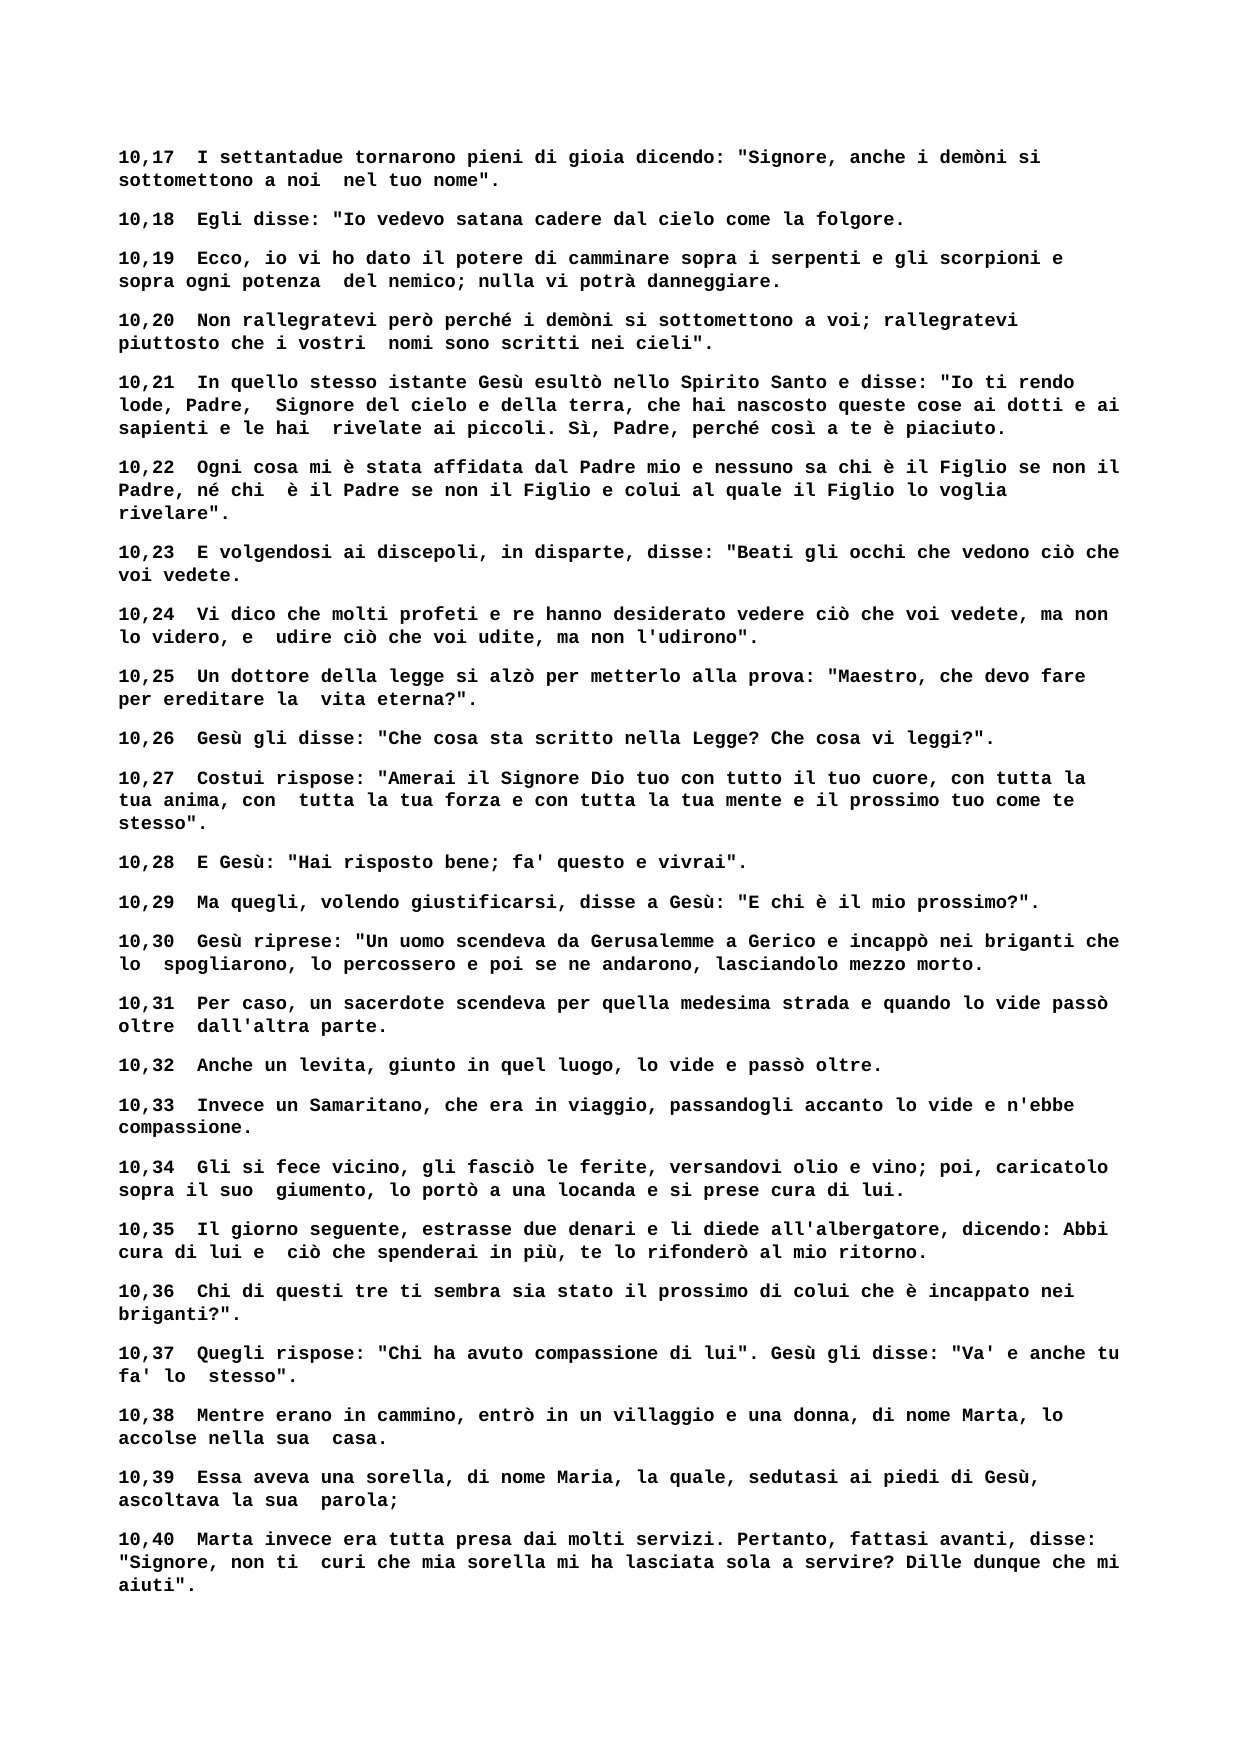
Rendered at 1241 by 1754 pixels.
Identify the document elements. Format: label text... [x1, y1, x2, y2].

text 10,32 Anche un levita, giunto in quel luogo, lo vide e passò oltre. [118, 1056, 1122, 1077]
text 10,21 In quello stesso istante Gesù esultò nello Spirito Santo e disse: "Io ti rendo lode, Padre, Signore del cielo e della terra, che hai nascosto queste cose ai dotti e ai sapienti e le hai rivelate ai piccoli. Sì, Padre, perché così a te è piaciuto. [118, 373, 1122, 440]
text 10,17 I settantadue tornarono pieni di gioia dicendo: "Signore, anche i demòni si sottomettono a noi nel tuo nome". [118, 148, 1122, 192]
text 10,18 Egli disse: "Io vedevo satana cadere dal cielo come la folgore. [118, 210, 1122, 231]
text 10,28 E Gesù: "Hai risposto bene; fa' questo e vivrai". [118, 853, 1122, 874]
text 10,38 Mentre erano in cammino, entrò in un villaggio e una donna, di nome Marta, lo accolse nella sua casa. [118, 1406, 1122, 1450]
text 10,35 Il giorno seguente, estrasse due denari e li diede all'albergatore, dicendo: Abbi cura di lui e ciò che spenderai in più, te lo rifonderò al mio ritorno. [118, 1220, 1122, 1264]
text 10,30 Gesù riprese: "Un uomo scendeva da Gerusalemme a Gerico e incappò nei briganti che lo spogliarono, lo percossero e poi se ne andarono, lasciandolo mezzo morto. [118, 932, 1122, 976]
text 10,29 Ma quegli, volendo giustificarsi, disse a Gesù: "E chi è il mio prossimo?". [118, 893, 1122, 914]
text 10,22 Ogni cosa mi è stata affidata dal Padre mio e nessuno sa chi è il Figlio se non il Padre, né chi è il Padre se non il Figlio e colui al quale il Figlio lo voglia rivelare". [118, 458, 1122, 525]
text 10,23 E volgendosi ai discepoli, in disparte, disse: "Beati gli occhi che vedono ciò che voi vedete. [118, 543, 1122, 587]
text 10,34 Gli si fece vicino, gli fasciò le ferite, versandovi olio e vino; poi, caricatolo sopra il suo giumento, lo portò a una locanda e si prese cura di lui. [118, 1158, 1122, 1202]
text 10,27 Costui rispose: "Amerai il Signore Dio tuo con tutto il tuo cuore, con tutta la tua anima, con tutta la tua forza e con tutta la tua mente e il prossimo tuo come te stesso". [118, 768, 1122, 835]
text 10,33 Invece un Samaritano, che era in viaggio, passandogli accanto lo vide e n'ebbe compassione. [118, 1096, 1122, 1139]
text 10,36 Chi di questi tre ti sembra sia stato il prossimo di colui che è incappato nei briganti?". [118, 1282, 1122, 1326]
text 10,40 Marta invece era tutta presa dai molti servizi. Pertanto, fattasi avanti, disse: "Signore, non ti curi che mia sorella mi ha lasciata sola a servire? Dille dunque che mi aiuti". [118, 1530, 1122, 1597]
text 10,19 Ecco, io vi ho dato il potere di camminare sopra i serpenti e gli scorpioni e sopra ogni potenza del nemico; nulla vi potrà danneggiare. [118, 249, 1122, 293]
text 10,25 Un dottore della legge si alzò per metterlo alla prova: "Maestro, che devo fare per ereditare la vita eterna?". [118, 667, 1122, 711]
text 10,26 Gesù gli disse: "Che cosa sta scritto nella Legge? Che cosa vi leggi?". [118, 729, 1122, 750]
text 10,37 Quegli rispose: "Chi ha avuto compassione di lui". Gesù gli disse: "Va' e anche tu fa' lo stesso". [118, 1344, 1122, 1388]
text 10,39 Essa aveva una sorella, di nome Maria, la quale, sedutasi ai piedi di Gesù, ascoltava la sua parola; [118, 1468, 1122, 1512]
text 10,24 Vi dico che molti profeti e re hanno desiderato vedere ciò che voi vedete, ma non lo videro, e udire ciò che voi udite, ma non l'udirono". [118, 605, 1122, 649]
text 10,31 Per caso, un sacerdote scendeva per quella medesima strada e quando lo vide passò oltre dall'altra parte. [118, 994, 1122, 1038]
text 10,20 Non rallegratevi però perché i demòni si sottomettono a voi; rallegratevi piuttosto che i vostri nomi sono scritti nei cieli". [118, 311, 1122, 355]
